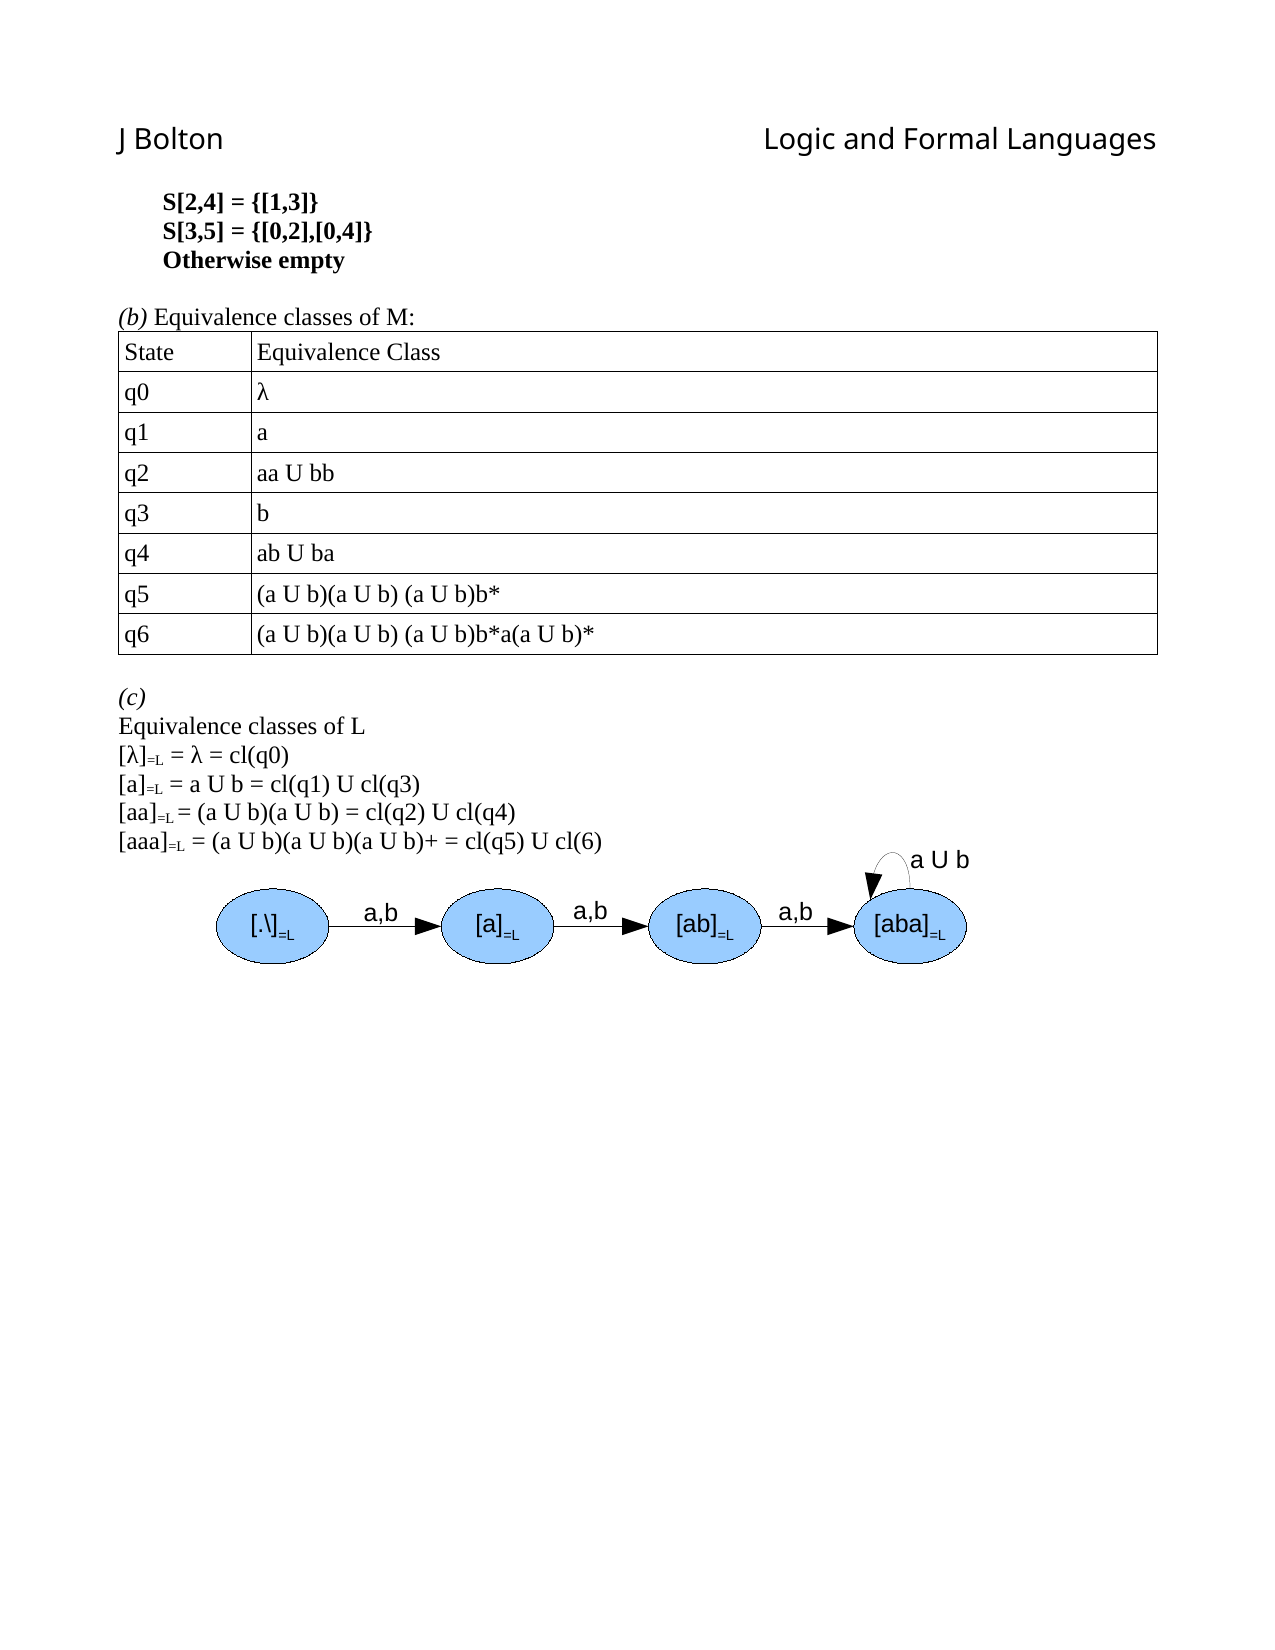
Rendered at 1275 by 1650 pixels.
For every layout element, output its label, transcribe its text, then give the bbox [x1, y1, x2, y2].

table_cell a [252, 413, 1157, 452]
table_cell (a U b)(a U b) (a U b)b*a(a U b)* [252, 614, 1157, 653]
table_cell q2 [119, 453, 251, 492]
text [λ]=L = λ = cl(q0) [118, 740, 1157, 769]
text (c) [118, 682, 1157, 711]
table_cell q0 [119, 372, 251, 412]
text (b) Equivalence classes of M: [118, 302, 1157, 331]
text [a]=L = a U b = cl(q1) U cl(q3) [118, 769, 1157, 797]
table_cell λ [252, 372, 1157, 412]
text [aa]=L = (a U b)(a U b) = cl(q2) U cl(q4) [118, 797, 1157, 826]
text S[3,5] = {[0,2],[0,4]} [162, 216, 1157, 245]
table_cell q6 [119, 614, 251, 653]
text [aaa]=L = (a U b)(a U b)(a U b)+ = cl(q5) U cl(6) [118, 826, 1157, 855]
text S[2,4] = {[1,3]} [162, 187, 1157, 216]
table_cell q1 [119, 413, 251, 452]
table_cell ab U ba [252, 534, 1157, 573]
table_cell aa U bb [252, 453, 1157, 492]
table_cell q4 [119, 534, 251, 573]
table_header Equivalence Class [252, 332, 1157, 371]
table_cell q3 [119, 493, 251, 533]
table_header State [119, 332, 251, 371]
table_cell b [252, 493, 1157, 533]
table_cell q5 [119, 574, 251, 613]
text Equivalence classes of L [118, 711, 1157, 740]
table_cell (a U b)(a U b) (a U b)b* [252, 574, 1157, 613]
text Otherwise empty [162, 245, 1157, 273]
